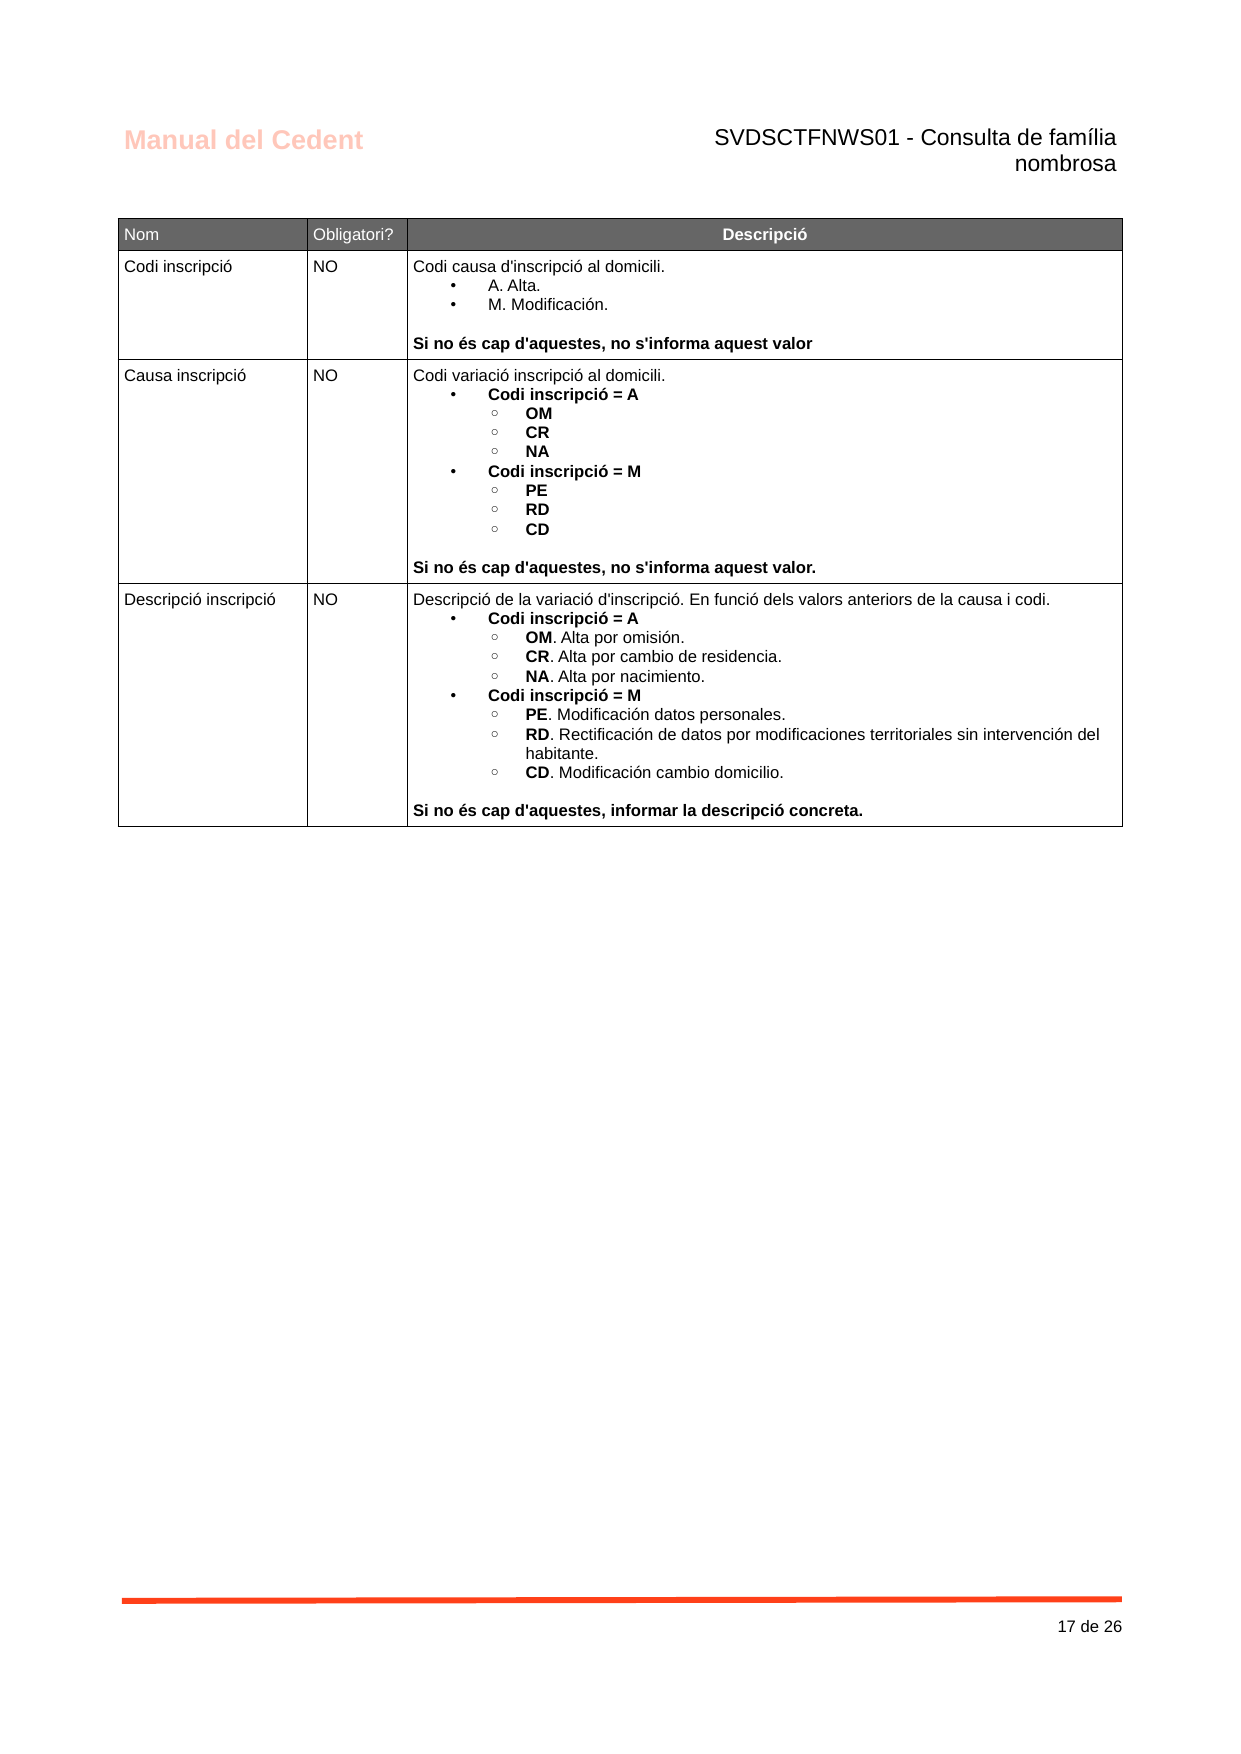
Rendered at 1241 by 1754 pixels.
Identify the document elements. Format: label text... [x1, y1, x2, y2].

table_cell Descripció de la variació d'inscripció. En funció dels valors anteriors de la causa i codi. Codi inscripció = A OM. Alta por omisión. CR. Alta por cambio de residencia. NA. Alta por nacimiento. Codi inscripció = M PE. Modificación datos personales. RD. Rectificación de datos por modificaciones territoriales sin intervención del habitante. CD. Modificación cambio domicilio. Si no és cap d'aquestes, informar la descripció concreta. [408, 584, 1122, 826]
table_header Nom [119, 219, 307, 250]
table_cell Codi variació inscripció al domicili. Codi inscripció = A OM CR NA Codi inscripció = M PE RD CD Si no és cap d'aquestes, no s'informa aquest valor. [408, 360, 1122, 583]
table_cell NO [308, 584, 407, 826]
table_header Obligatori? [308, 219, 407, 250]
table_cell Descripció inscripció [119, 584, 307, 826]
table_cell NO [308, 360, 407, 583]
table_cell Causa inscripció [119, 360, 307, 583]
table_cell Codi causa d'inscripció al domicili. A. Alta. M. Modificación. Si no és cap d'aquestes, no s'informa aquest valor [408, 251, 1122, 358]
table_cell NO [308, 251, 407, 358]
table_header Descripció [408, 219, 1122, 250]
table_cell Codi inscripció [119, 251, 307, 358]
